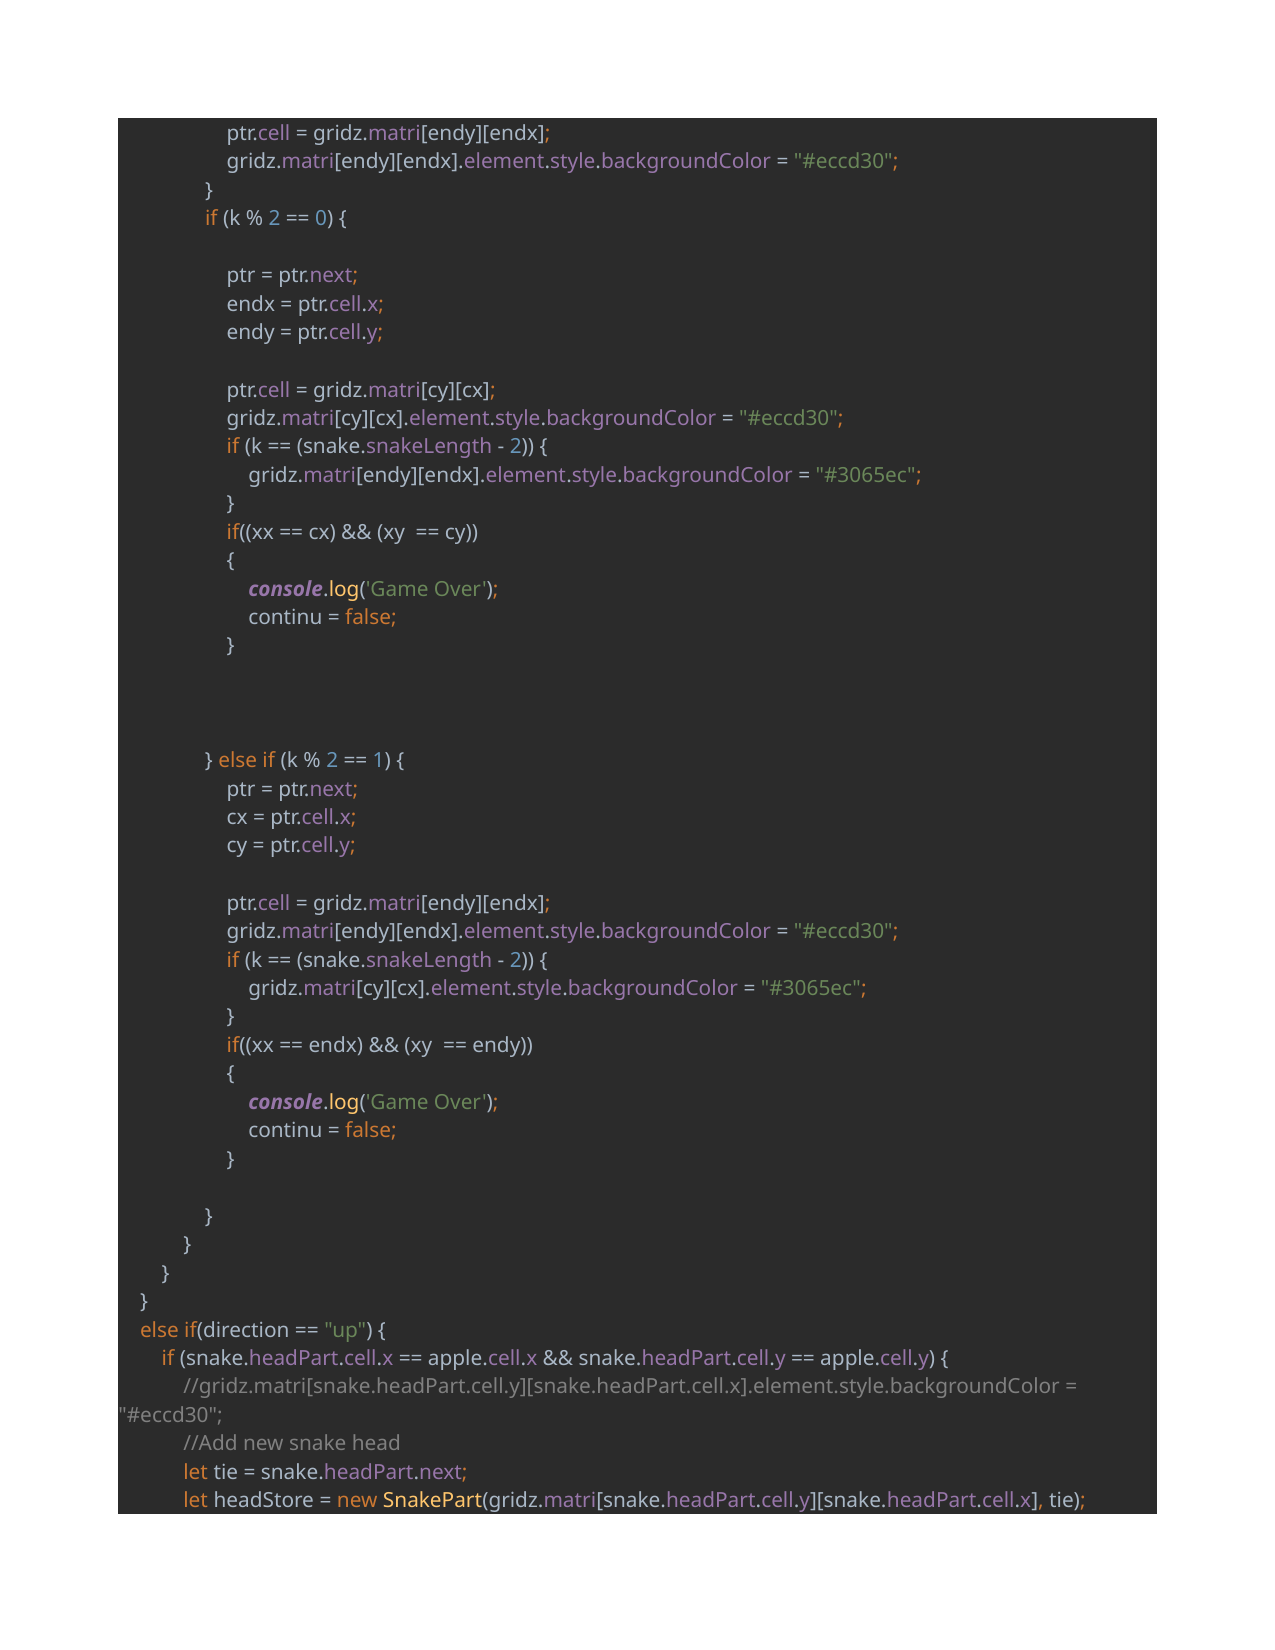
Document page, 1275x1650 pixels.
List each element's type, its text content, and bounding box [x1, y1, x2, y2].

text ptr.cell = gridz.matri[endy][endx]; gridz.matri[endy][endx].element.style.backgroundColor = "#eccd30"; } if (k % 2 == 0) { ptr = ptr.next; endx = ptr.cell.x; endy = ptr.cell.y; ptr.cell = gridz.matri[cy][cx]; gridz.matri[cy][cx].element.style.backgroundColor = "#eccd30"; if (k == (snake.snakeLength - 2)) { gridz.matri[endy][endx].element.style.backgroundColor = "#3065ec"; } if((xx == cx) && (xy == cy)) { console.log('Game Over'); continu = false; } } else if (k % 2 == 1) { ptr = ptr.next; cx = ptr.cell.x; cy = ptr.cell.y; ptr.cell = gridz.matri[endy][endx]; gridz.matri[endy][endx].element.style.backgroundColor = "#eccd30"; if (k == (snake.snakeLength - 2)) { gridz.matri[cy][cx].element.style.backgroundColor = "#3065ec"; } if((xx == endx) && (xy == endy)) { console.log('Game Over'); continu = false; } } } } } else if(direction == "up") { if (snake.headPart.cell.x == apple.cell.x && snake.headPart.cell.y == apple.cell.y) { //gridz.matri[snake.headPart.cell.y][snake.headPart.cell.x].element.style.backgroundColor = "#eccd30"; //Add new snake head let tie = snake.headPart.next; let headStore = new SnakePart(gridz.matri[snake.headPart.cell.y][snake.headPart.cell.x], tie); [118, 118, 1157, 1514]
